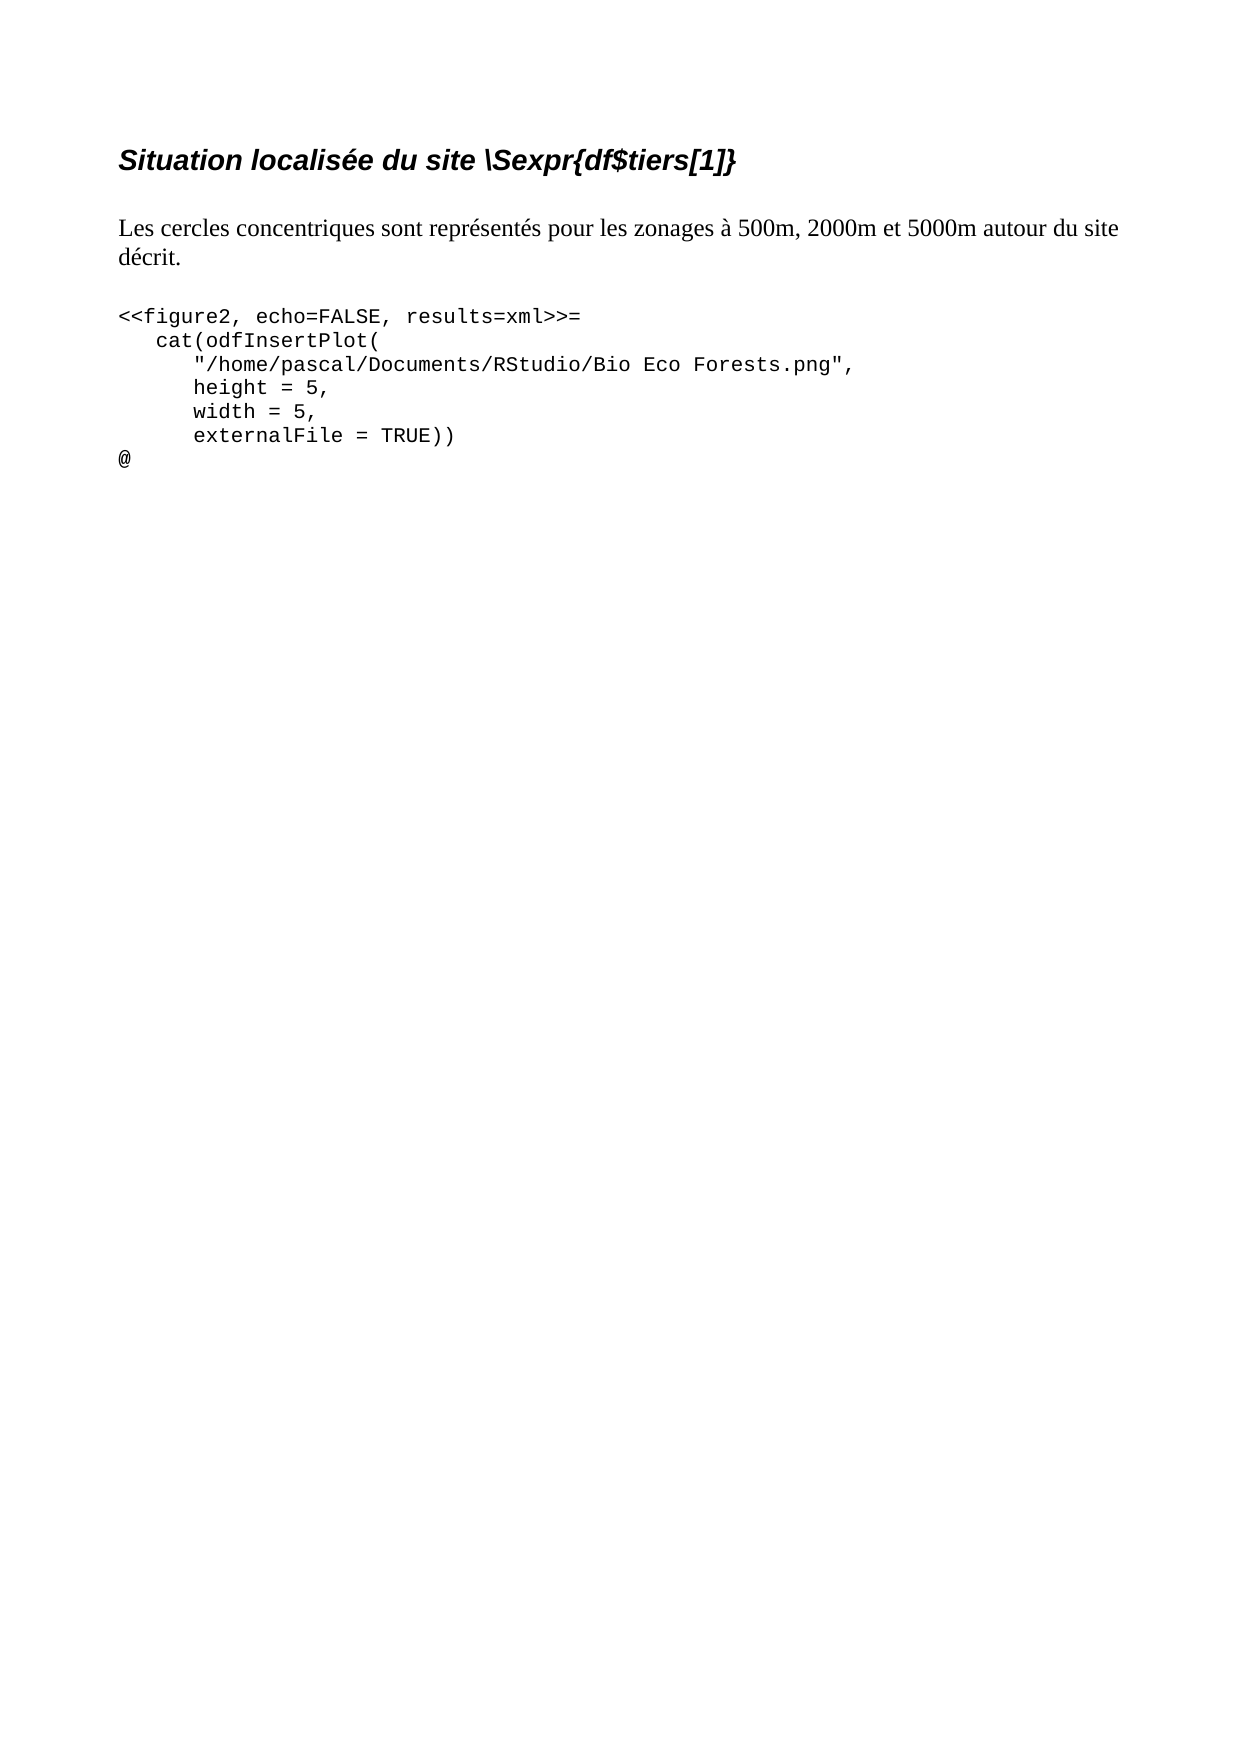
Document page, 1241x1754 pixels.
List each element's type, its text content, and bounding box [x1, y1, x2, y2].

text height = 5, [118, 377, 1122, 401]
text width = 5, [118, 401, 1122, 425]
text Les cercles concentriques sont représentés pour les zonages à 500m, 2000m et 5000m autour du site décrit. [118, 213, 1122, 270]
subtitle Situation localisée du site \Sexpr{df$tiers[1]} [118, 143, 1122, 177]
text cat(odfInsertPlot( [118, 330, 1122, 354]
text "/home/pascal/Documents/RStudio/Bio Eco Forests.png", [118, 354, 1122, 377]
text @ [118, 448, 1122, 472]
text externalFile = TRUE)) [118, 425, 1122, 448]
text <<figure2, echo=FALSE, results=xml>>= [118, 306, 1122, 330]
